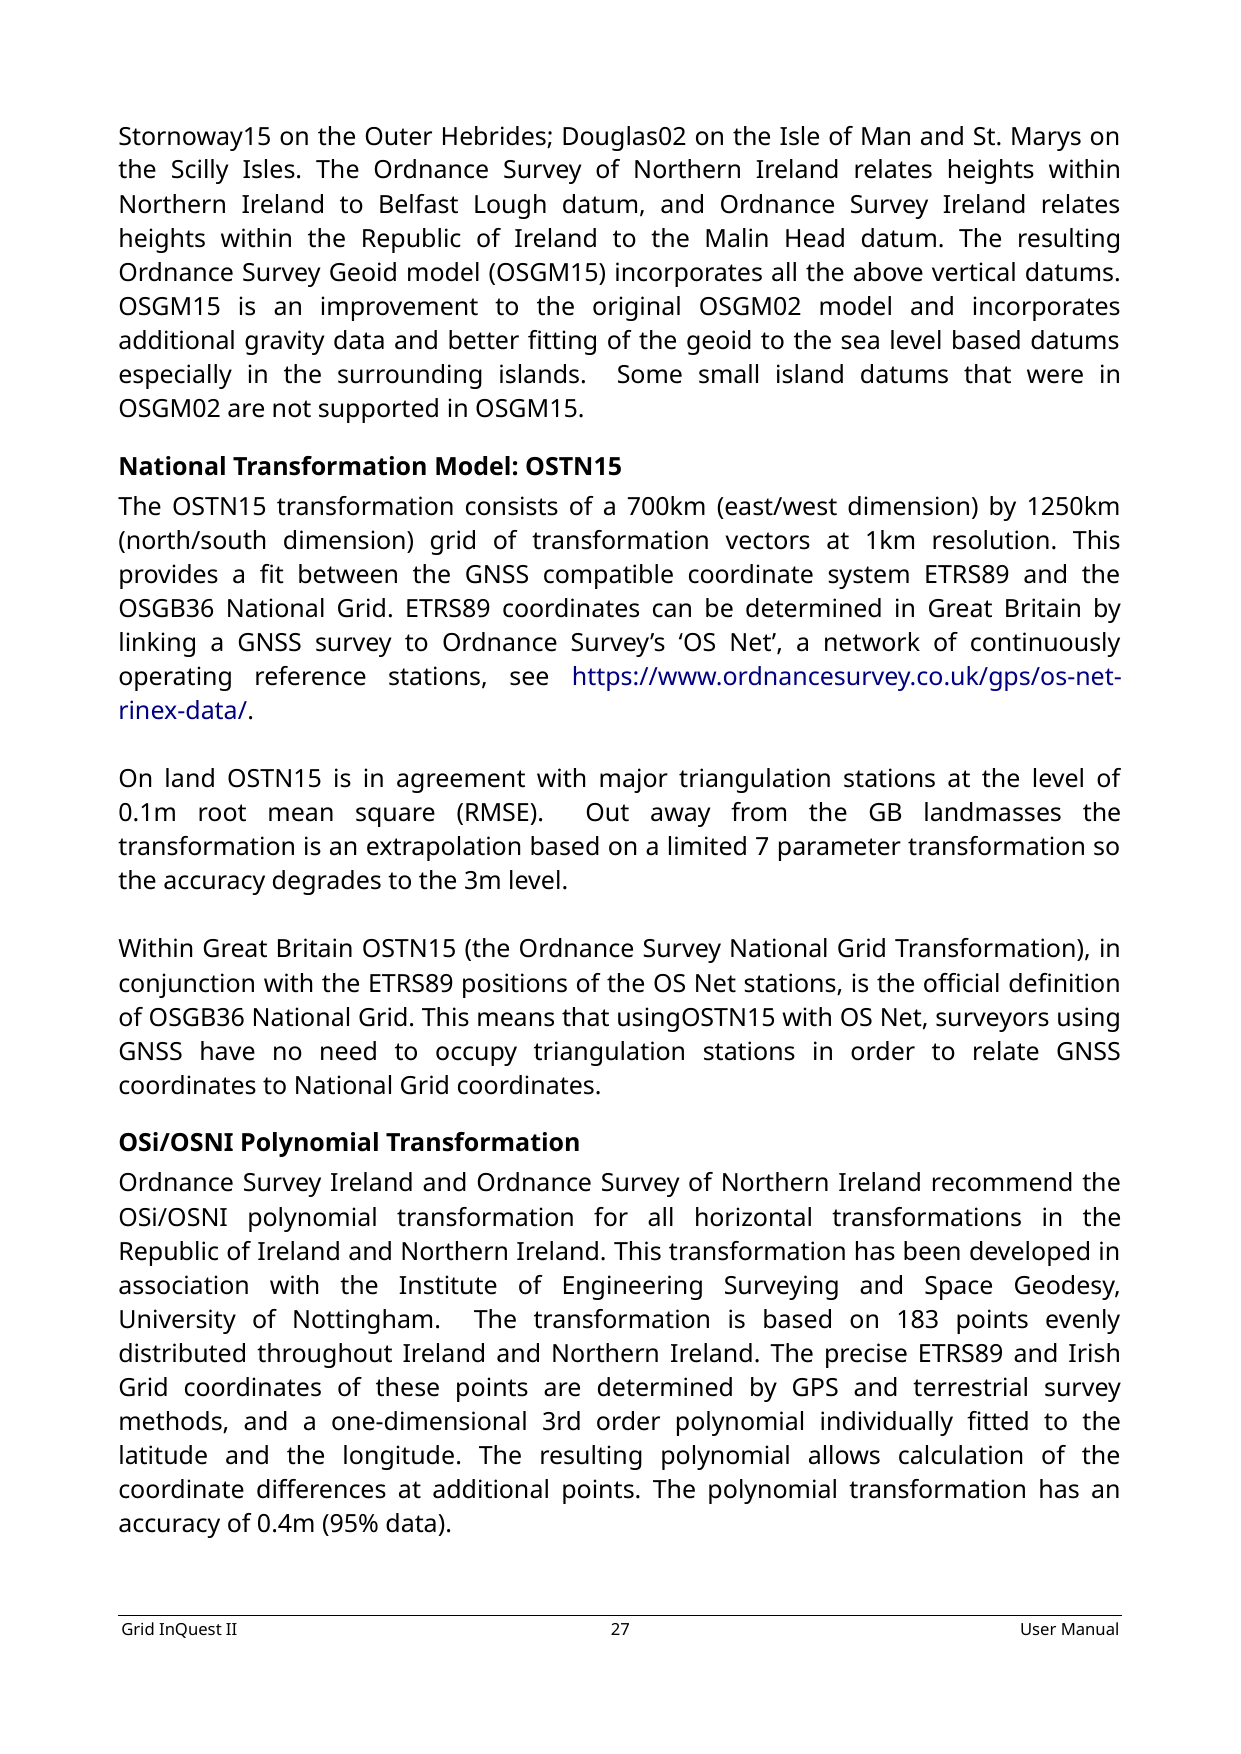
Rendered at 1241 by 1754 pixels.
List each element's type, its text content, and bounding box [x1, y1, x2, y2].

text The OSTN15 transformation consists of a 700km (east/west dimension) by 1250km (north/south dimension) grid of transformation vectors at 1km resolution. This provides a fit between the GNSS compatible coordinate system ETRS89 and the OSGB36 National Grid. ETRS89 coordinates can be determined in Great Britain by linking a GNSS survey to Ordnance Survey’s ‘OS Net’, a network of continuously operating reference stations, see https://www.ordnancesurvey.co.uk/gps/os-net-rinex-data/. [118, 488, 1122, 727]
subtitle National Transformation Model: OSTN15 [118, 448, 1122, 482]
text Stornoway15 on the Outer Hebrides; Douglas02 on the Isle of Man and St. Marys on the Scilly Isles. The Ordnance Survey of Northern Ireland relates heights within Northern Ireland to Belfast Lough datum, and Ordnance Survey Ireland relates heights within the Republic of Ireland to the Malin Head datum. The resulting Ordnance Survey Geoid model (OSGM15) incorporates all the above vertical datums. OSGM15 is an improvement to the original OSGM02 model and incorporates additional gravity data and better fitting of the geoid to the sea level based datums especially in the surrounding islands. Some small island datums that were in OSGM02 are not supported in OSGM15. [118, 118, 1122, 425]
subtitle OSi/OSNI Polynomial Transformation [118, 1125, 1122, 1159]
text Ordnance Survey Ireland and Ordnance Survey of Northern Ireland recommend the OSi/OSNI polynomial transformation for all horizontal transformations in the Republic of Ireland and Northern Ireland. This transformation has been developed in association with the Institute of Engineering Surveying and Space Geodesy, University of Nottingham. The transformation is based on 183 points evenly distributed throughout Ireland and Northern Ireland. The precise ETRS89 and Irish Grid coordinates of these points are determined by GPS and terrestrial survey methods, and a one-dimensional 3rd order polynomial individually fitted to the latitude and the longitude. The resulting polynomial allows calculation of the coordinate differences at additional points. The polynomial transformation has an accuracy of 0.4m (95% data). [118, 1165, 1122, 1540]
text Within Great Britain OSTN15 (the Ordnance Survey National Grid Transformation), in conjunction with the ETRS89 positions of the OS Net stations, is the official definition of OSGB36 National Grid. This means that usingOSTN15 with OS Net, surveyors using GNSS have no need to occupy triangulation stations in order to relate GNSS coordinates to National Grid coordinates. [118, 931, 1122, 1101]
text On land OSTN15 is in agreement with major triangulation stations at the level of 0.1m root mean square (RMSE). Out away from the GB landmasses the transformation is an extrapolation based on a limited 7 parameter transformation so the accuracy degrades to the 3m level. [118, 761, 1122, 897]
